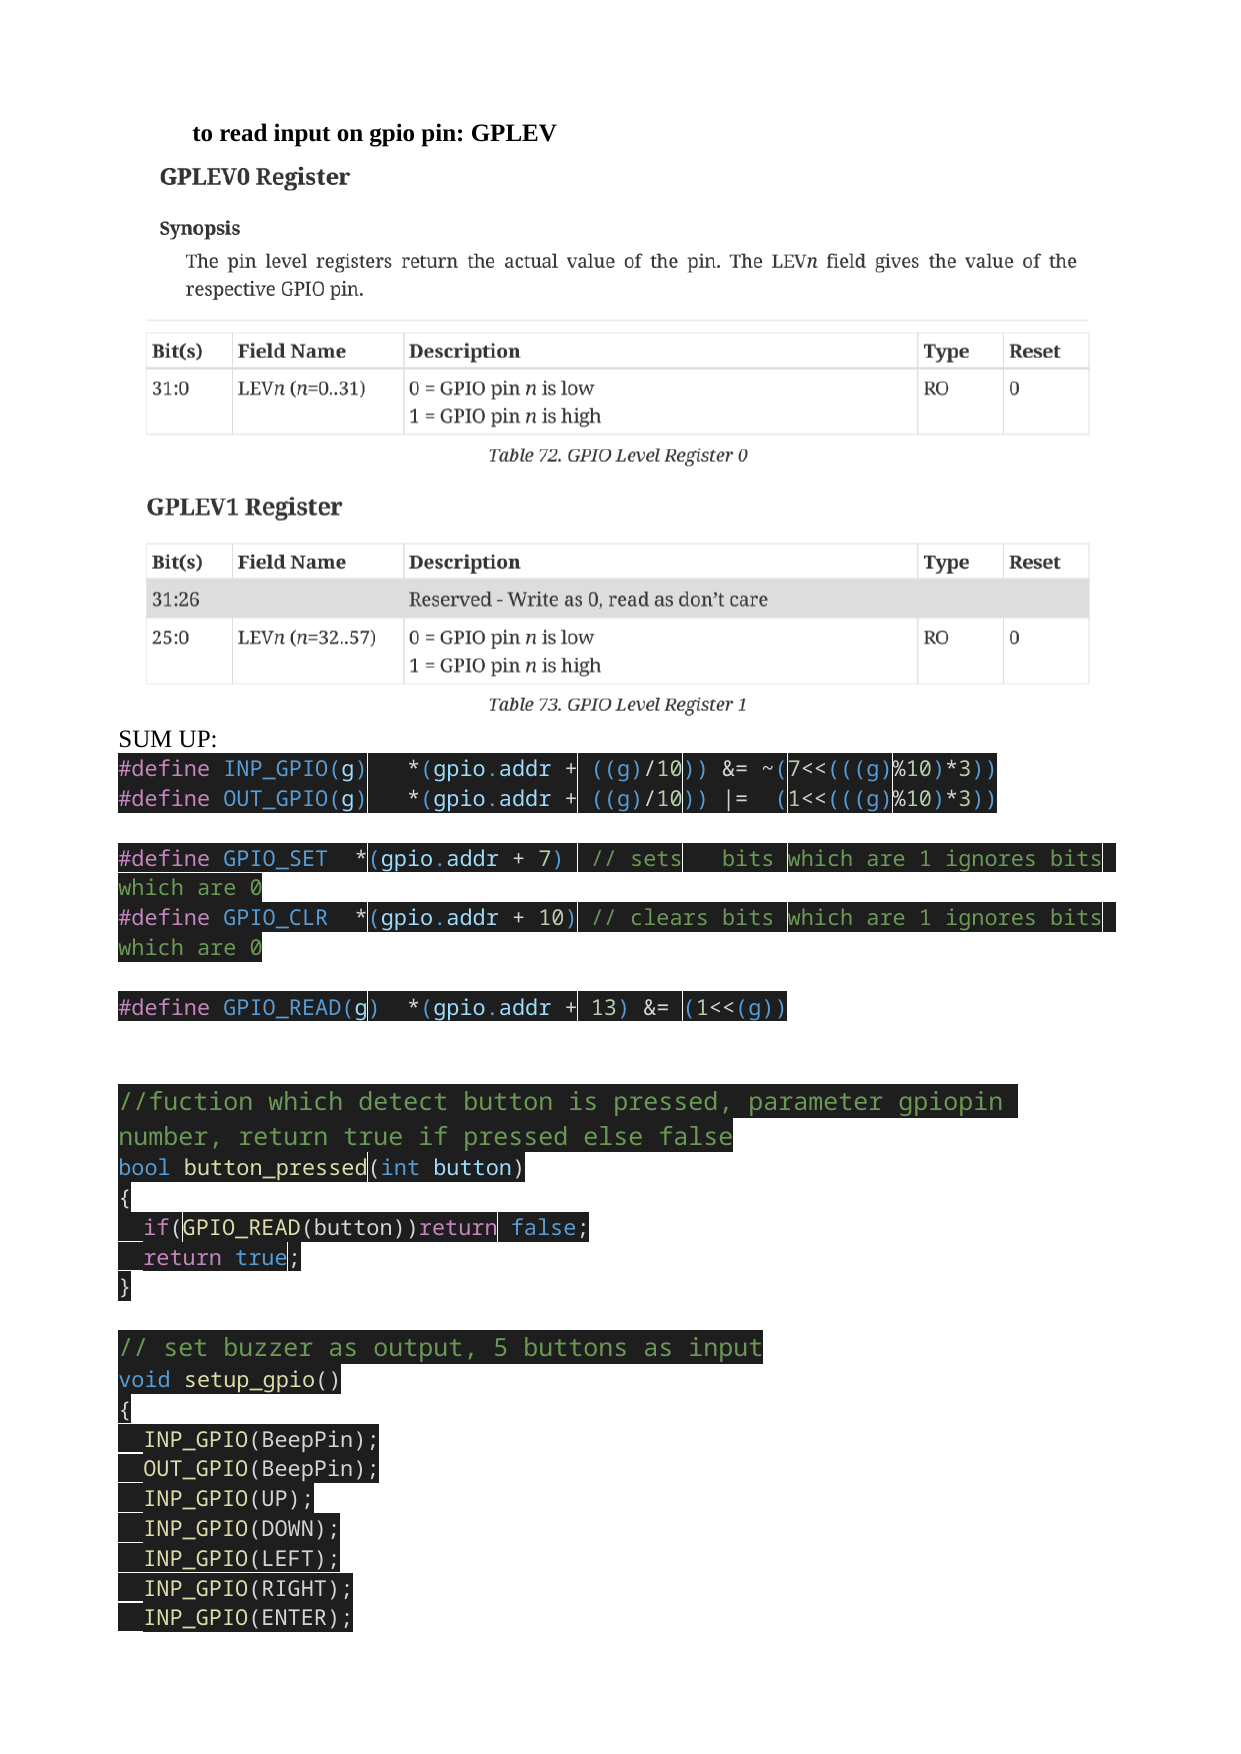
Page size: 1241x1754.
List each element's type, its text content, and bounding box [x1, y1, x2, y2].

text return true; [118, 1242, 1122, 1271]
text { [118, 1394, 1122, 1423]
text } [118, 1271, 1122, 1301]
text OUT_GPIO(BeepPin); [118, 1453, 1122, 1483]
text INP_GPIO(LEFT); [118, 1543, 1122, 1572]
text #define INP_GPIO(g) *(gpio.addr + ((g)/10)) &= ~(7<<(((g)%10)*3)) [118, 753, 1122, 783]
text INP_GPIO(RIGHT); [118, 1572, 1122, 1602]
text #define OUT_GPIO(g) *(gpio.addr + ((g)/10)) |= (1<<(((g)%10)*3)) [118, 783, 1122, 813]
text INP_GPIO(ENTER); [118, 1602, 1122, 1632]
text //fuction which detect button is pressed, parameter gpiopin number, return true if pressed else false [118, 1084, 1122, 1152]
text #define GPIO_READ(g) *(gpio.addr + 13) &= (1<<(g)) [118, 991, 1122, 1021]
text SUM UP: [118, 147, 1122, 753]
text INP_GPIO(UP); [118, 1483, 1122, 1513]
picture [136, 151, 1104, 725]
text INP_GPIO(BeepPin); [118, 1423, 1122, 1453]
text // set buzzer as output, 5 buttons as input [118, 1330, 1122, 1364]
text if(GPIO_READ(button))return false; [118, 1212, 1122, 1242]
text void setup_gpio() [118, 1364, 1122, 1394]
text #define GPIO_CLR *(gpio.addr + 10) // clears bits which are 1 ignores bits which are 0 [118, 902, 1122, 962]
text to read input on gpio pin: GPLEV [118, 118, 1122, 147]
text bool button_pressed(int button) [118, 1152, 1122, 1182]
text { [118, 1182, 1122, 1212]
text #define GPIO_SET *(gpio.addr + 7) // sets bits which are 1 ignores bits which are 0 [118, 843, 1122, 902]
text INP_GPIO(DOWN); [118, 1513, 1122, 1543]
